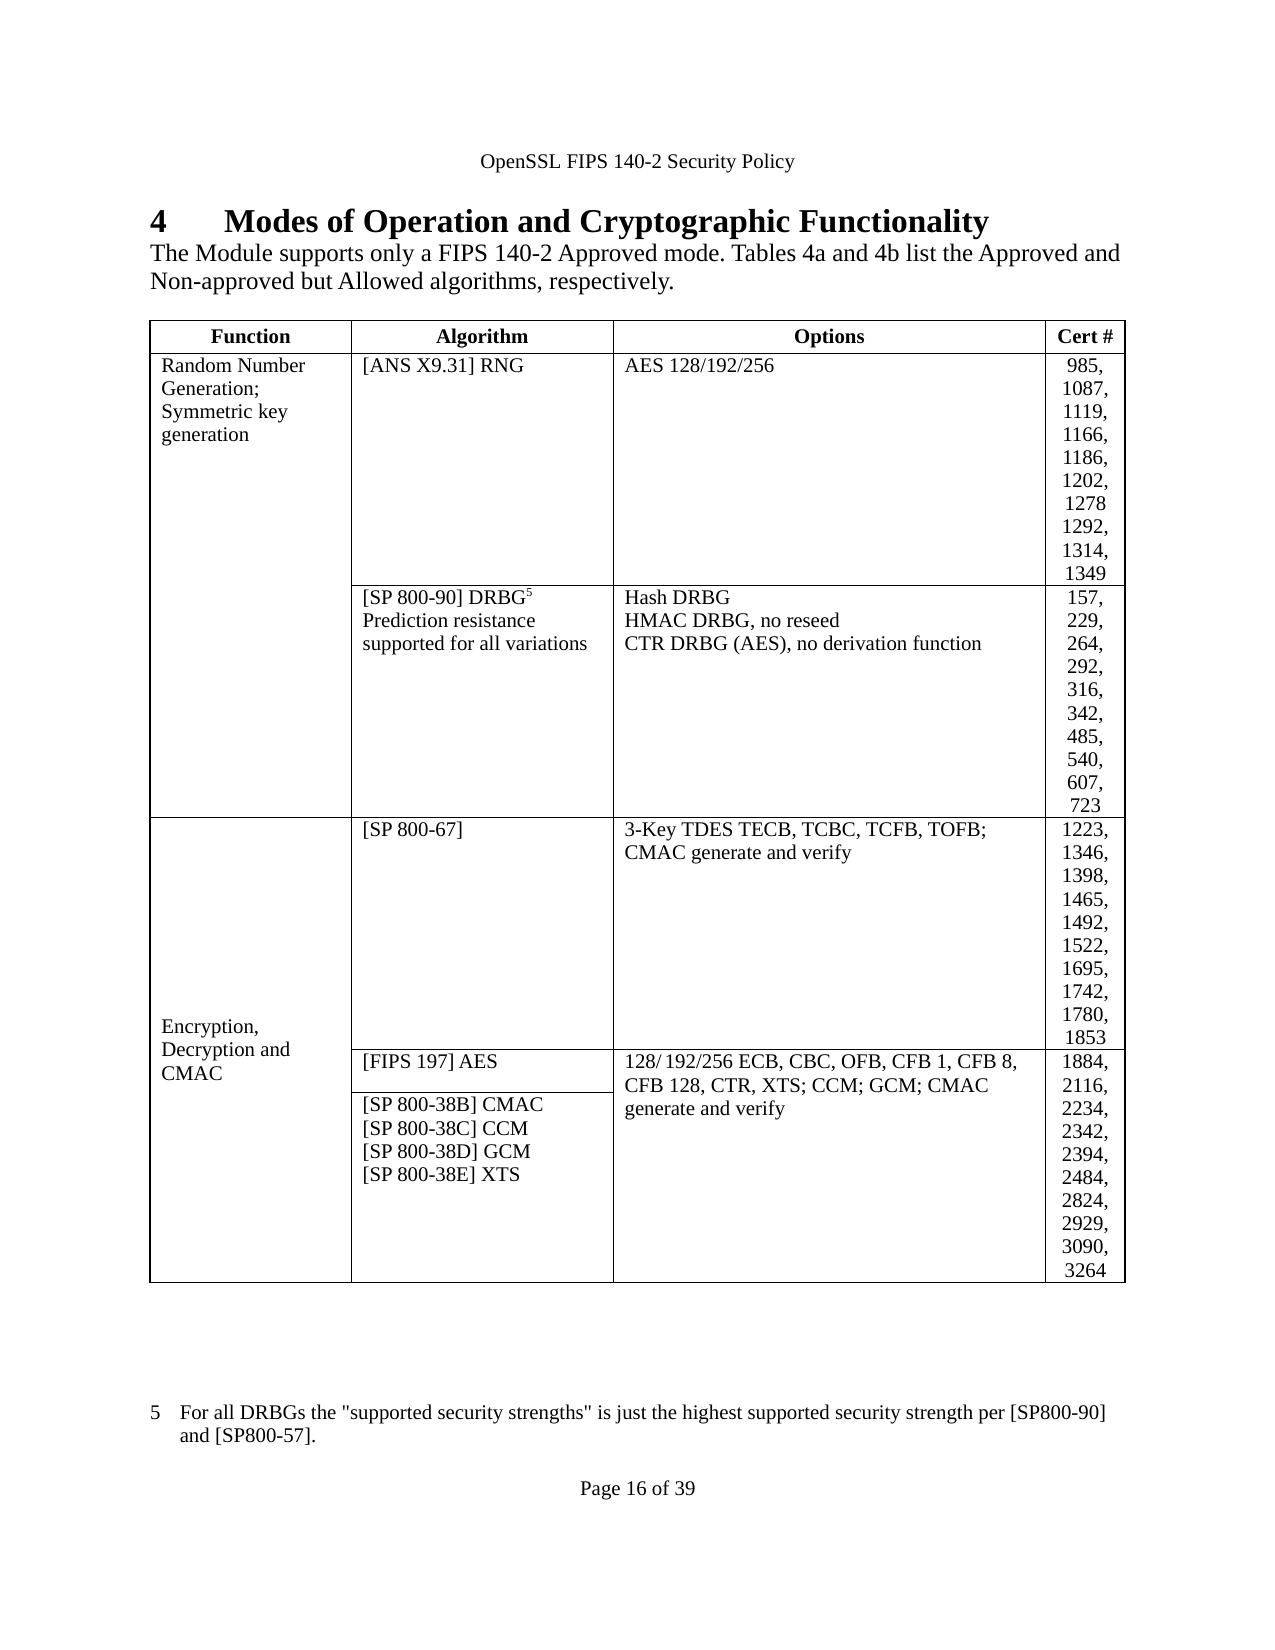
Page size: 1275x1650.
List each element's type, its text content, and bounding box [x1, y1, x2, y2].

table_cell 128/192/256 ECB, CBC, OFB, CFB 1, CFB 8, CFB 128, CTR, XTS; CCM; GCM; CMAC generate and verify [614, 1050, 1045, 1282]
subtitle 4 Modes of Operation and Cryptographic Functionality [150, 203, 1125, 239]
table_cell 3-Key TDES TECB, TCBC, TCFB, TOFB; CMAC generate and verify [614, 818, 1045, 1049]
table_cell Encryption, Decryption and CMAC [151, 818, 351, 1282]
table_header Options [614, 321, 1045, 352]
table_cell AES 128/192/256 [614, 354, 1045, 585]
table_cell [FIPS 197] AES [352, 1050, 613, 1092]
table_cell Hash DRBG HMAC DRBG, no reseed CTR DRBG (AES), no derivation function [614, 586, 1045, 817]
table_cell 1223, 1346, 1398, 1465, 1492, 1522, 1695, 1742, 1780, 1853 [1046, 818, 1124, 1049]
table_cell [ANS X9.31] RNG [352, 354, 613, 585]
table_cell Random Number Generation; Symmetric key generation [151, 354, 351, 817]
table_cell 1884, 2116, 2234, 2342, 2394, 2484, 2824, 2929, 3090, 3264 [1046, 1050, 1124, 1282]
table_cell 985, 1087, 1119, 1166, 1186, 1202, 1278 1292, 1314, 1349 [1046, 354, 1124, 585]
table_header Cert # [1046, 321, 1124, 352]
table_cell [SP 800-67] [352, 818, 613, 1049]
table_header Function [151, 321, 351, 352]
table_cell 157, 229, 264, 292, 316, 342, 485, 540, 607, 723 [1046, 586, 1124, 817]
table_cell [SP 800-38B] CMAC [SP 800-38C] CCM [SP 800-38D] GCM [SP 800-38E] XTS [352, 1093, 613, 1282]
table_cell [SP 800-90] DRBG Prediction resistance supported for all variations [352, 586, 613, 817]
table_header Algorithm [352, 321, 613, 352]
text The Module supports only a FIPS 140-2 Approved mode. Tables 4a and 4b list the Approved and Non-approved but Allowed algorithms, respectively. [150, 239, 1125, 295]
